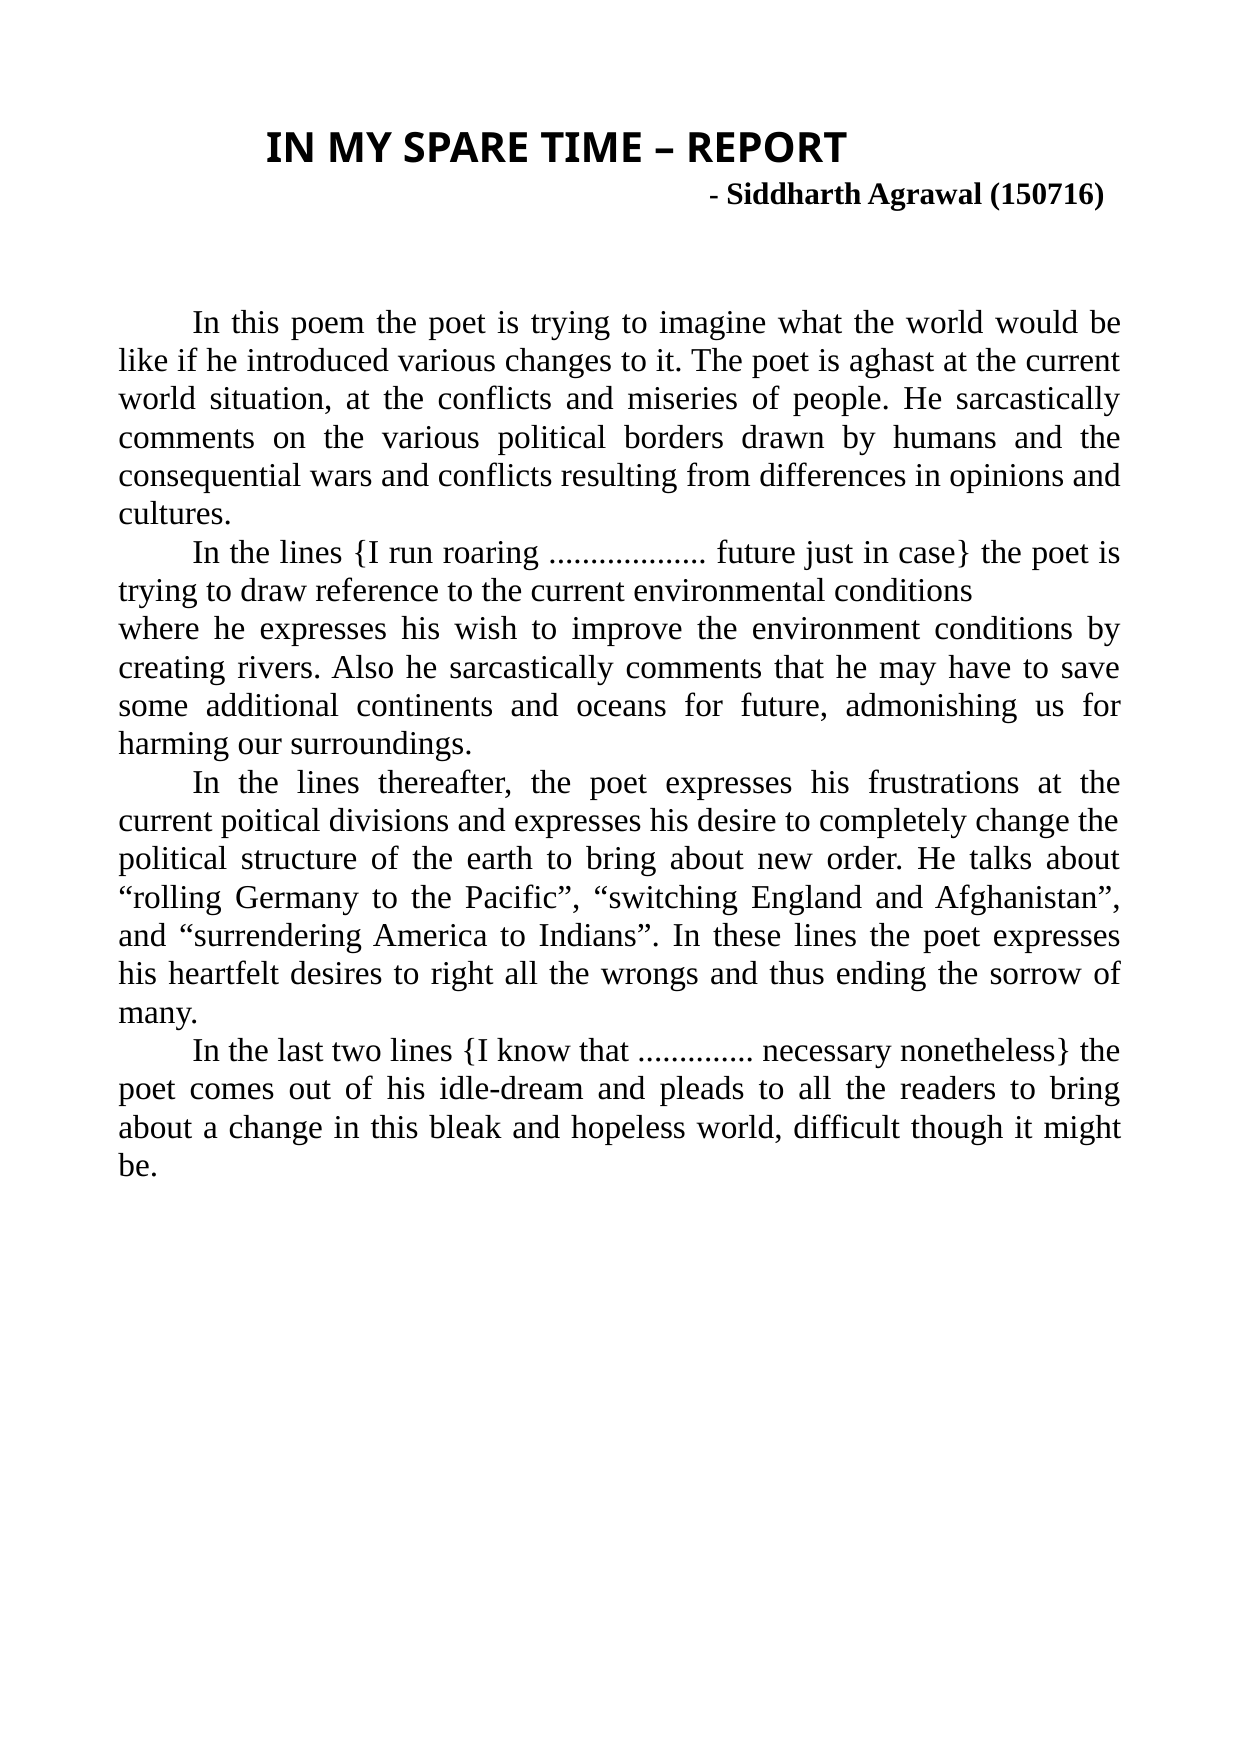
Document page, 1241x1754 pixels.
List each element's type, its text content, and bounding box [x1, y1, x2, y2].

text In the lines thereafter, the poet expresses his frustrations at the current poitical divisions and expresses his desire to completely change the [118, 762, 1122, 838]
text In the lines {I run roaring ................... future just in case} the poet is trying to draw reference to the current environmental conditions [118, 532, 1122, 608]
text In this poem the poet is trying to imagine what the world would be like if he introduced various changes to it. The poet is aghast at the current world situation, at the conflicts and miseries of people. He sarcastically comments on the various political borders drawn by humans and the consequential wars and conflicts resulting from differences in opinions and cultures. [118, 302, 1122, 532]
text In the last two lines {I know that .............. necessary nonetheless} the [118, 1030, 1122, 1068]
text political structure of the earth to bring about new order. He talks about “rolling Germany to the Pacific”, “switching England and Afghanistan”, and “surrendering America to Indians”. In these lines the poet expresses his heartfelt desires to right all the wrongs and thus ending the sorrow of many. [118, 838, 1122, 1030]
text IN MY SPARE TIME – REPORT [118, 118, 1122, 175]
text poet comes out of his idle-dream and pleads to all the readers to bring about a change in this bleak and hopeless world, difficult though it might be. [118, 1068, 1122, 1183]
text where he expresses his wish to improve the environment conditions by creating rivers. Also he sarcastically comments that he may have to save some additional continents and oceans for future, admonishing us for harming our surroundings. [118, 608, 1122, 762]
text - Siddharth Agrawal (150716) [118, 175, 1122, 211]
